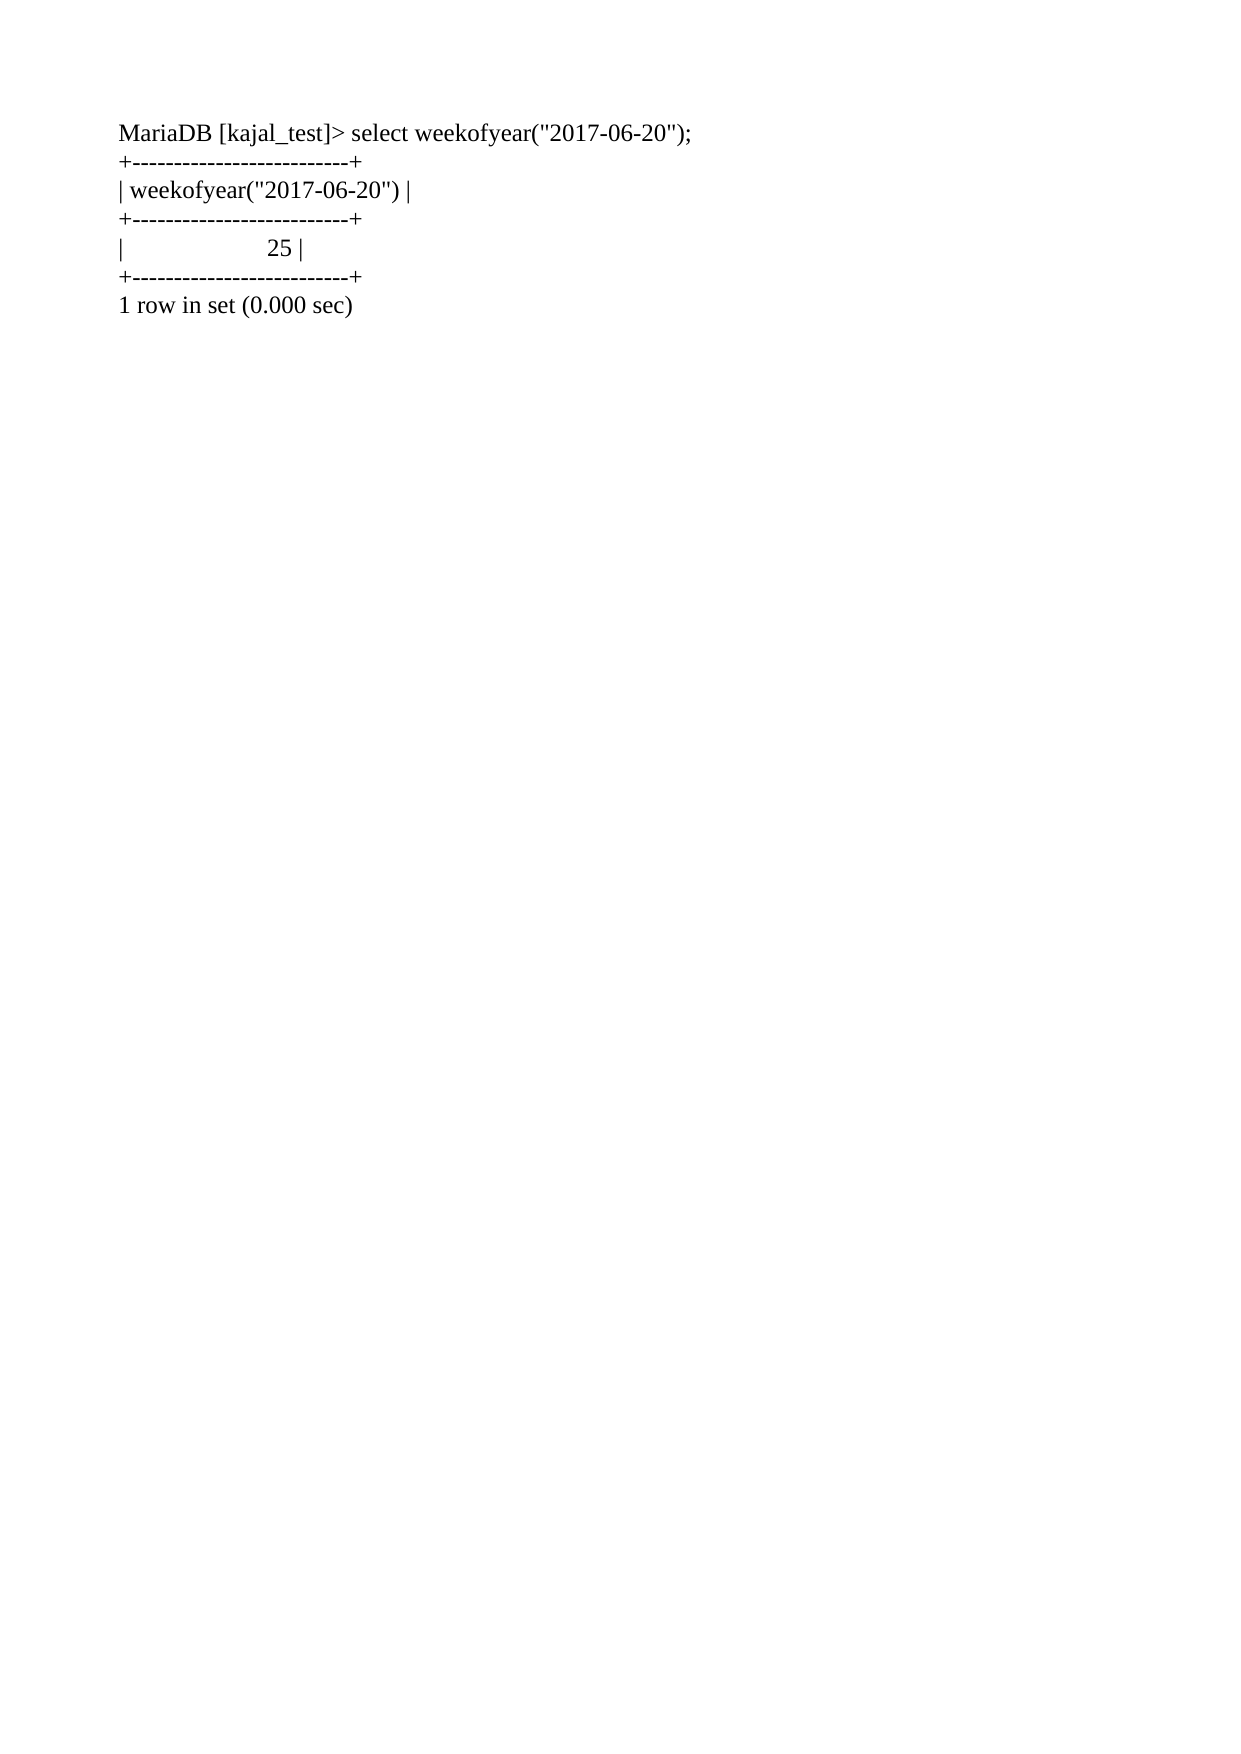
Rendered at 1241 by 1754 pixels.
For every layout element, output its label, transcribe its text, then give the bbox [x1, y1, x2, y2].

text 1 row in set (0.000 sec) [118, 291, 1122, 319]
text +--------------------------+ [118, 147, 1122, 176]
text | 25 | [118, 233, 1122, 262]
text | weekofyear("2017-06-20") | [118, 176, 1122, 204]
text +--------------------------+ [118, 262, 1122, 291]
text MariaDB [kajal_test]> select weekofyear("2017-06-20"); [118, 118, 1122, 147]
text +--------------------------+ [118, 204, 1122, 233]
